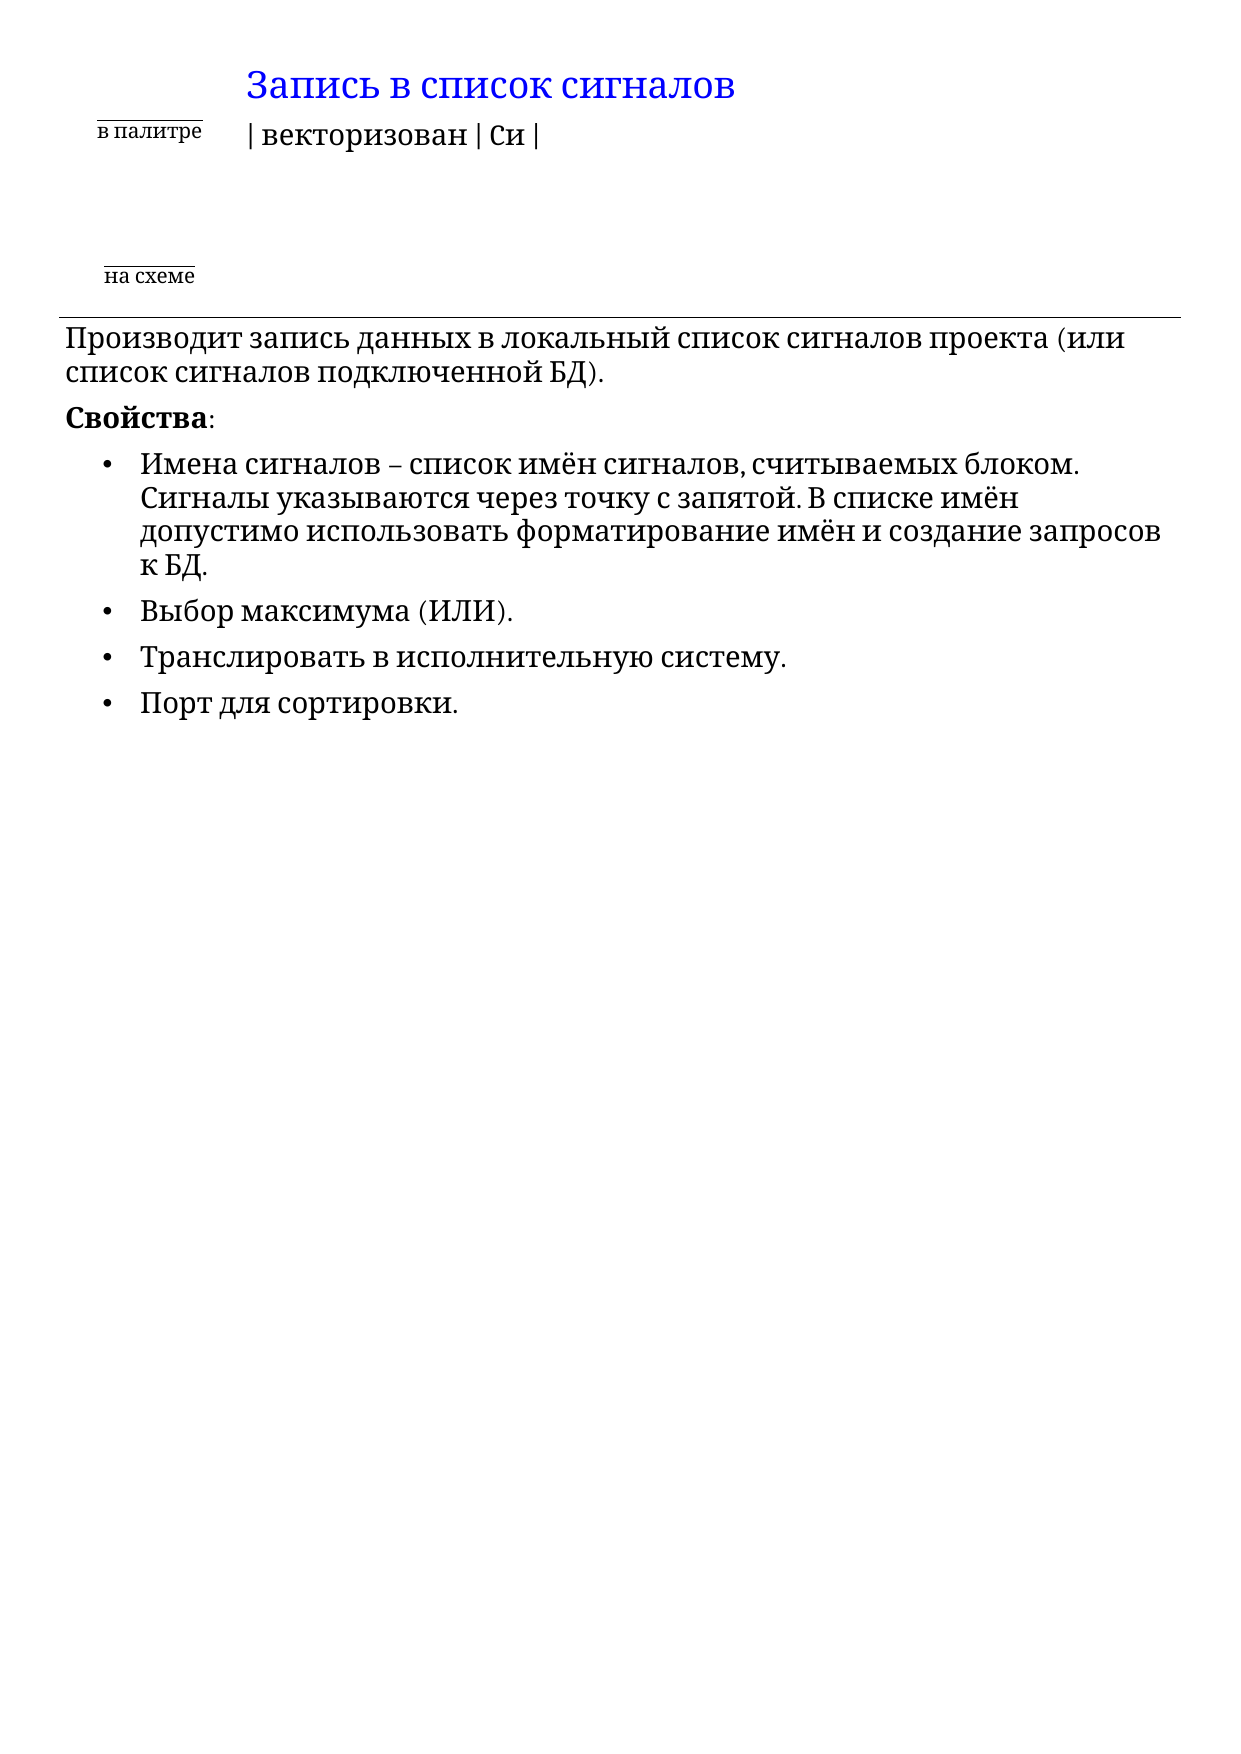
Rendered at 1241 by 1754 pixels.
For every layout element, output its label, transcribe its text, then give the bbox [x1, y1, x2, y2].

table_header Запись в список сигналов [240, 59, 1181, 114]
table_cell [240, 259, 1181, 317]
table_cell | векторизован | Cи | [240, 114, 1181, 171]
table_header [59, 59, 240, 114]
table_cell на схеме [59, 259, 240, 317]
table_cell [59, 171, 240, 259]
table_cell в палитре [59, 114, 240, 171]
table_cell Производит запись данных в локальный список сигналов проекта (или список сигналов подключенной БД). Свойства: Имена сигналов – список имён сигналов, считываемых блоком. Сигналы указываются через точку с запятой. В списке имён допустимо использовать форматирование имён и создание запросов к БД. Выбор максимума (ИЛИ). Транслировать в исполнительную систему. Порт для сортировки. [59, 318, 1181, 739]
table_cell [240, 171, 1181, 259]
